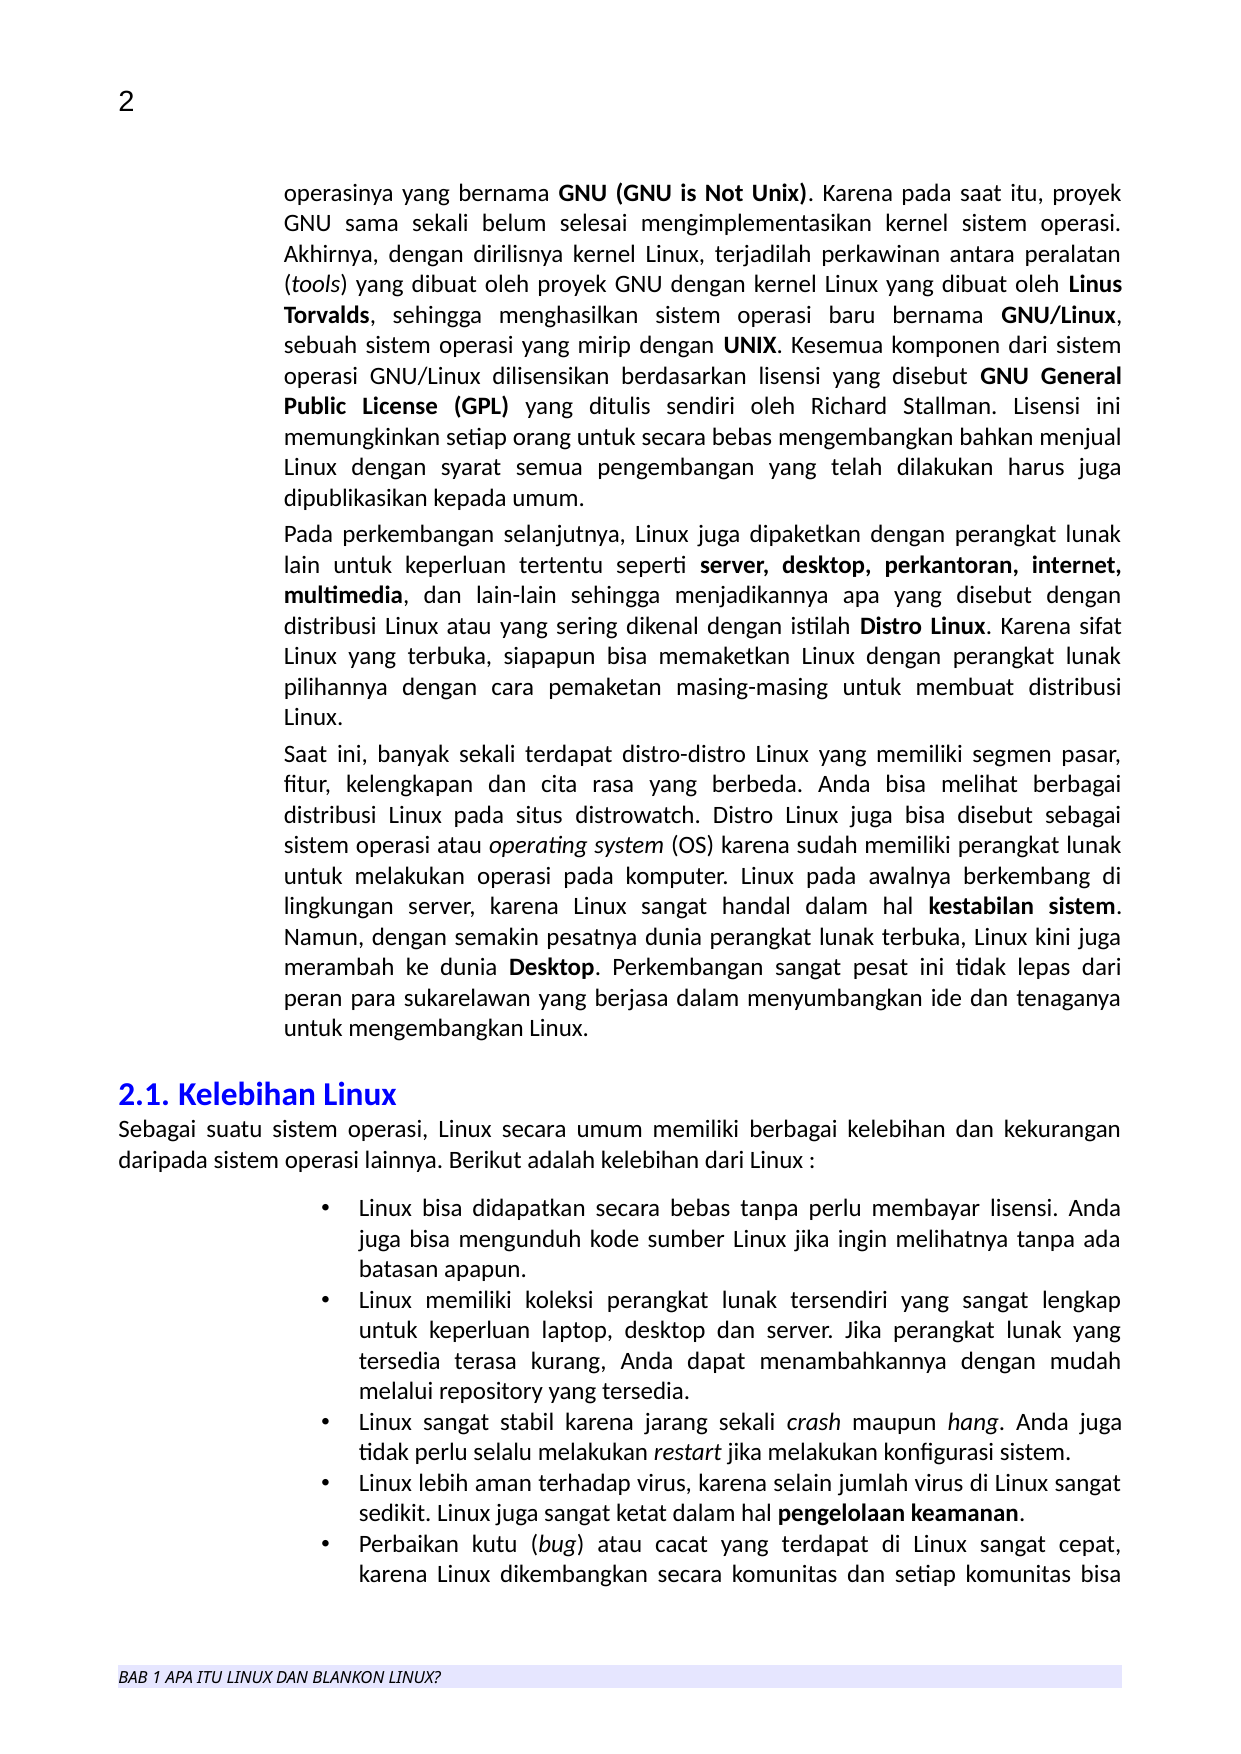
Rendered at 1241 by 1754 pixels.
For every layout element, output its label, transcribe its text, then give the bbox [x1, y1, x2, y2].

list Perbaikan kutu (bug) atau cacat yang terdapat di Linux sangat cepat, karena Linux dikembangkan secara komunitas dan setiap komunitas bisa [321, 1528, 1122, 1589]
text Sebagai suatu sistem operasi, Linux secara umum memiliki berbagai kelebihan dan kekurangan daripada sistem operasi lainnya. Berikut adalah kelebihan dari Linux : [118, 1113, 1122, 1174]
text Pada perkembangan selanjutnya, Linux juga dipaketkan dengan perangkat lunak lain untuk keperluan tertentu seperti server, desktop, perkantoran, internet, multimedia, dan lain-lain sehingga menjadikannya apa yang disebut dengan distribusi Linux atau yang sering dikenal dengan istilah Distro Linux. Karena sifat Linux yang terbuka, siapapun bisa memaketkan Linux dengan perangkat lunak pilihannya dengan cara pemaketan masing-masing untuk membuat distribusi Linux. [283, 518, 1122, 732]
list Linux sangat stabil karena jarang sekali crash maupun hang. Anda juga tidak perlu selalu melakukan restart jika melakukan konfigurasi sistem. [321, 1406, 1122, 1467]
list Linux memiliki koleksi perangkat lunak tersendiri yang sangat lengkap untuk keperluan laptop, desktop dan server. Jika perangkat lunak yang tersedia terasa kurang, Anda dapat menambahkannya dengan mudah melalui repository yang tersedia. [321, 1284, 1122, 1406]
text operasinya yang bernama GNU (GNU is Not Unix). Karena pada saat itu, proyek GNU sama sekali belum selesai mengimplementasikan kernel sistem operasi. Akhirnya, dengan dirilisnya kernel Linux, terjadilah perkawinan antara peralatan (tools) yang dibuat oleh proyek GNU dengan kernel Linux yang dibuat oleh Linus Torvalds, sehingga menghasilkan sistem operasi baru bernama GNU/Linux, sebuah sistem operasi yang mirip dengan UNIX. Kesemua komponen dari sistem operasi GNU/Linux dilisensikan berdasarkan lisensi yang disebut GNU General Public License (GPL) yang ditulis sendiri oleh Richard Stallman. Lisensi ini memungkinkan setiap orang untuk secara bebas mengembangkan bahkan menjual Linux dengan syarat semua pengembangan yang telah dilakukan harus juga dipublikasikan kepada umum. [283, 177, 1122, 512]
list Linux lebih aman terhadap virus, karena selain jumlah virus di Linux sangat sedikit. Linux juga sangat ketat dalam hal pengelolaan keamanan. [321, 1467, 1122, 1528]
list Linux bisa didapatkan secara bebas tanpa perlu membayar lisensi. Anda juga bisa mengunduh kode sumber Linux jika ingin melihatnya tanpa ada batasan apapun. [321, 1192, 1122, 1284]
text Saat ini, banyak sekali terdapat distro-distro Linux yang memiliki segmen pasar, fitur, kelengkapan dan cita rasa yang berbeda. Anda bisa melihat berbagai distribusi Linux pada situs distrowatch. Distro Linux juga bisa disebut sebagai sistem operasi atau operating system (OS) karena sudah memiliki perangkat lunak untuk melakukan operasi pada komputer. Linux pada awalnya berkembang di lingkungan server, karena Linux sangat handal dalam hal kestabilan sistem. Namun, dengan semakin pesatnya dunia perangkat lunak terbuka, Linux kini juga merambah ke dunia Desktop. Perkembangan sangat pesat ini tidak lepas dari peran para sukarelawan yang berjasa dalam menyumbangkan ide dan tenaganya untuk mengembangkan Linux. [283, 738, 1122, 1043]
subtitle Kelebihan Linux [118, 1073, 1122, 1113]
